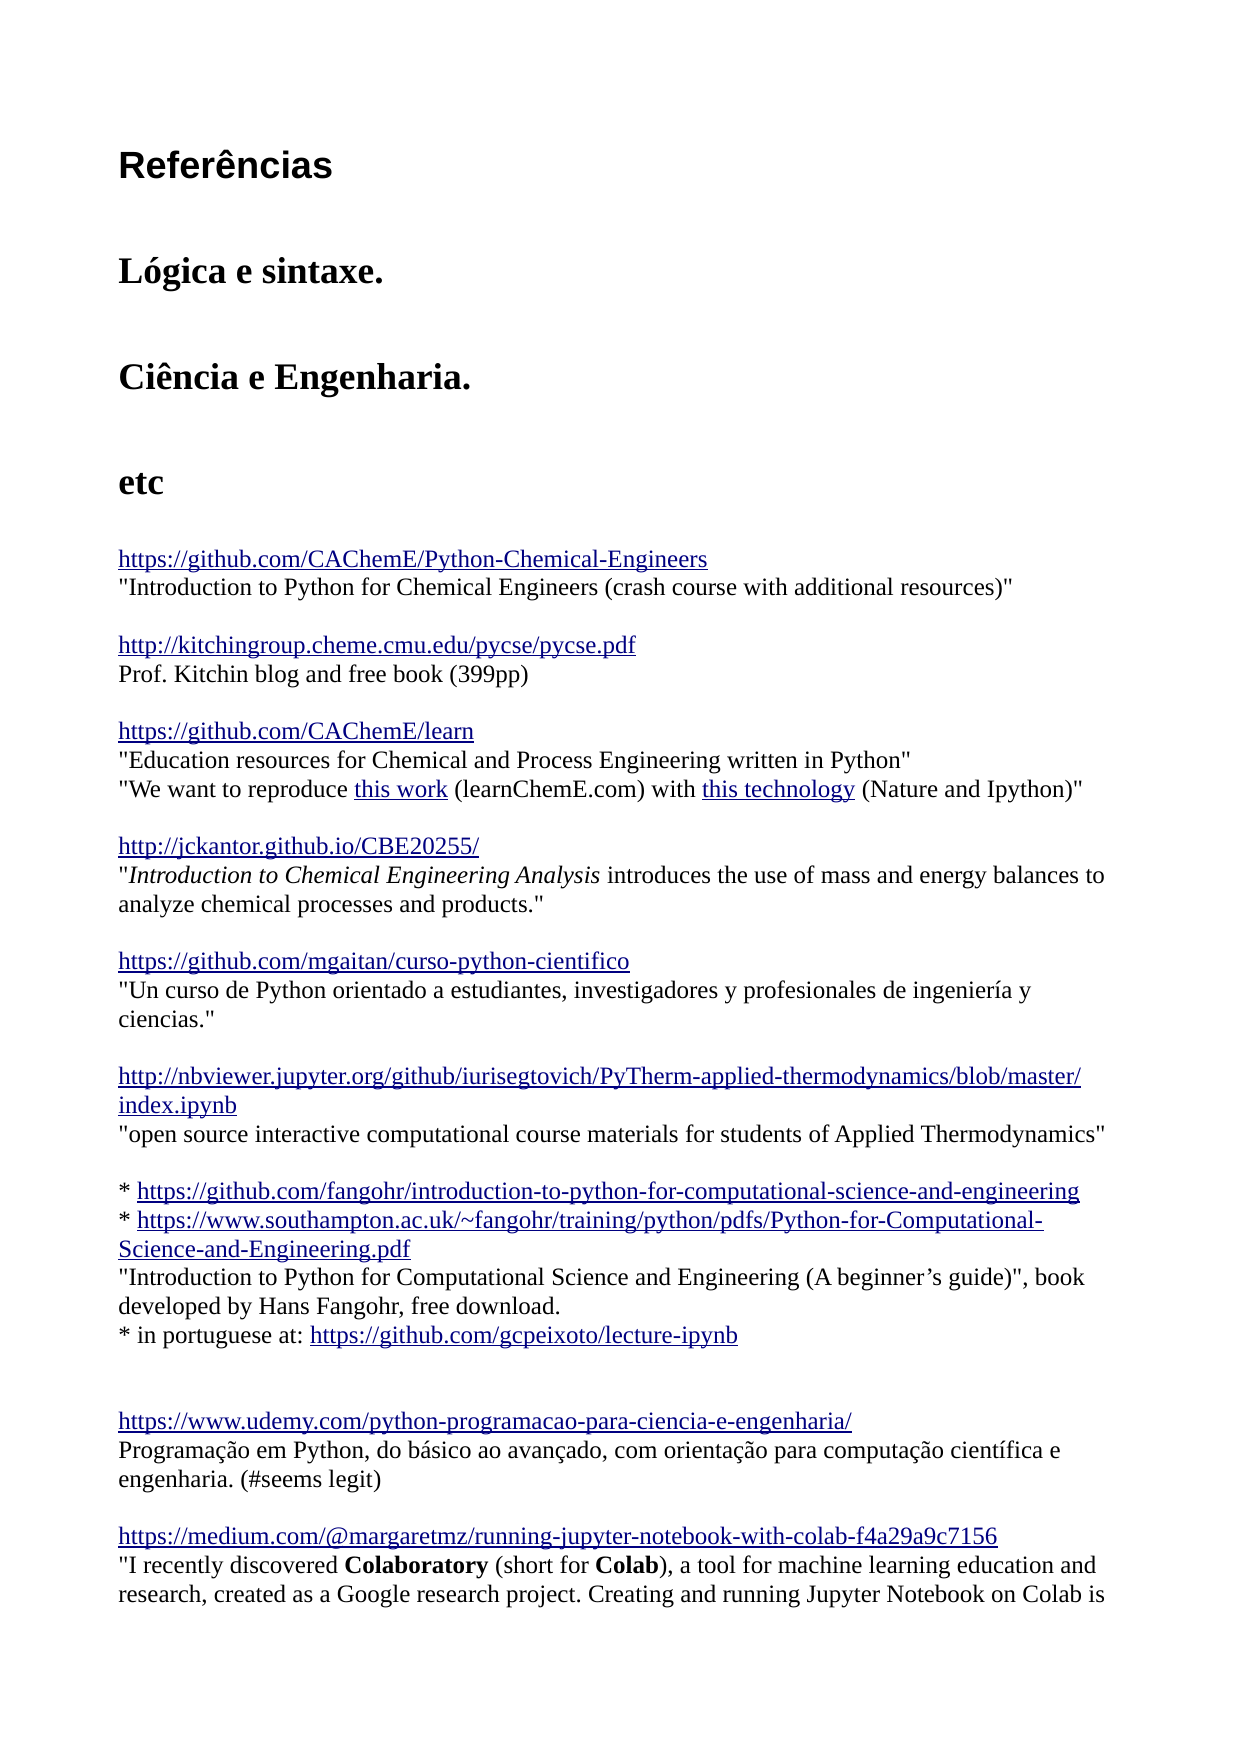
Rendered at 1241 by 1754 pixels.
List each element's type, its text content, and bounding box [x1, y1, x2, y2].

text https://github.com/CAChemE/learn [118, 716, 1122, 745]
text https://medium.com/@margaretmz/running-jupyter-notebook-with-colab-f4a29a9c7156 [118, 1521, 1122, 1550]
text "Introduction to Python for Computational Science and Engineering (A beginner’s guide)", book developed by Hans Fangohr, free download. [118, 1262, 1122, 1320]
text http://jckantor.github.io/CBE20255/ [118, 831, 1122, 860]
text http://nbviewer.jupyter.org/github/iurisegtovich/PyTherm-applied-thermodynamics/blob/master/index.ipynb [118, 1061, 1122, 1119]
text "Introduction to Python for Chemical Engineers (crash course with additional resources)" [118, 572, 1122, 601]
text * https://github.com/fangohr/introduction-to-python-for-computational-science-and-engineering [118, 1176, 1122, 1205]
text * https://www.southampton.ac.uk/~fangohr/training/python/pdfs/Python-for-Computational-Science-and-Engineering.pdf [118, 1205, 1122, 1262]
text https://github.com/CAChemE/Python-Chemical-Engineers [118, 544, 1122, 572]
text https://www.udemy.com/python-programacao-para-ciencia-e-engenharia/ [118, 1406, 1122, 1435]
text Programação em Python, do básico ao avançado, com orientação para computação científica e engenharia. (#seems legit) [118, 1435, 1122, 1492]
subtitle Ciência e Engenharia. [118, 354, 1122, 397]
subtitle Referências [118, 143, 1122, 187]
text "Education resources for Chemical and Process Engineering written in Python" [118, 745, 1122, 774]
text * in portuguese at: https://github.com/gcpeixoto/lecture-ipynb [118, 1320, 1122, 1349]
text "Un curso de Python orientado a estudiantes, investigadores y profesionales de ingeniería y ciencias." [118, 975, 1122, 1032]
text "Introduction to Chemical Engineering Analysis introduces the use of mass and energy balances to analyze chemical processes and products." [118, 860, 1122, 917]
text http://kitchingroup.cheme.cmu.edu/pycse/pycse.pdf [118, 630, 1122, 659]
subtitle Lógica e sintaxe. [118, 249, 1122, 292]
subtitle etc [118, 459, 1122, 502]
text https://github.com/mgaitan/curso-python-cientifico [118, 946, 1122, 975]
text "open source interactive computational course materials for students of Applied Thermodynamics" [118, 1119, 1122, 1147]
text "I recently discovered Colaboratory (short for Colab), a tool for machine learning education and research, created as a Google research project. Creating and running Jupyter Notebook on Colab is [118, 1550, 1122, 1607]
text Prof. Kitchin blog and free book (399pp) [118, 659, 1122, 687]
text "We want to reproduce this work (learnChemE.com) with this technology (Nature and Ipython)" [118, 774, 1122, 802]
